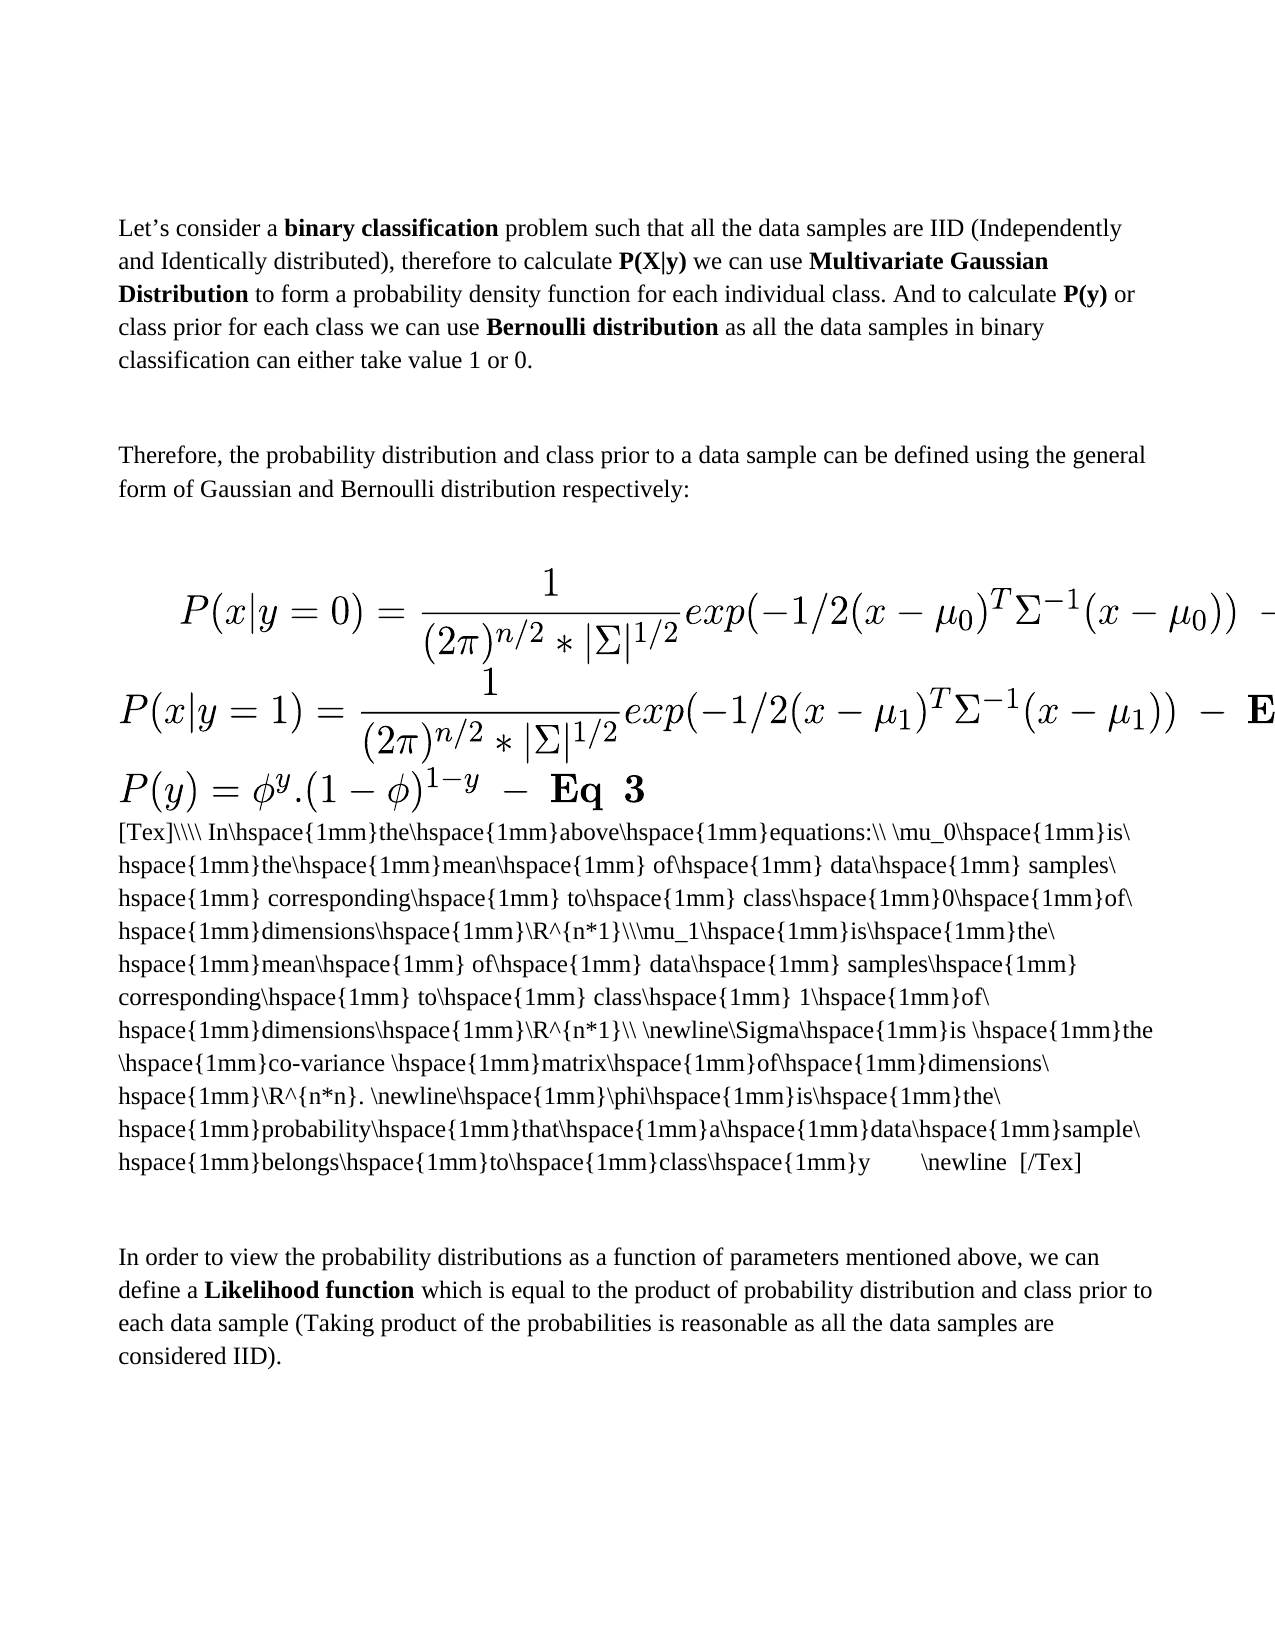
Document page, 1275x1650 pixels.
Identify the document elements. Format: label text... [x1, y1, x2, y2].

text Let’s consider a binary classification problem such that all the data samples are IID (Independently and Identically distributed), therefore to calculate P(X|y) we can use Multivariate Gaussian Distribution to form a probability density function for each individual class. And to calculate P(y) or class prior for each class we can use Bernoulli distribution as all the data samples in binary classification can either take value 1 or 0. [118, 213, 1157, 374]
text Therefore, the probability distribution and class prior to a data sample can be defined using the general form of Gaussian and Bernoulli distribution respectively: [118, 441, 1157, 502]
text [Tex]\\\\ In\hspace{1mm}the\hspace{1mm}above\hspace{1mm}equations:\\ \mu_0\hspace{1mm}is\hspace{1mm}the\hspace{1mm}mean\hspace{1mm} of\hspace{1mm} data\hspace{1mm} samples\hspace{1mm} corresponding\hspace{1mm} to\hspace{1mm} class\hspace{1mm}0\hspace{1mm}of\hspace{1mm}dimensions\hspace{1mm}\R^{n*1}\\\mu_1\hspace{1mm}is\hspace{1mm}the\hspace{1mm}mean\hspace{1mm} of\hspace{1mm} data\hspace{1mm} samples\hspace{1mm} corresponding\hspace{1mm} to\hspace{1mm} class\hspace{1mm} 1\hspace{1mm}of\hspace{1mm}dimensions\hspace{1mm}\R^{n*1}\\ \newline\Sigma\hspace{1mm}is \hspace{1mm}the \hspace{1mm}co-variance \hspace{1mm}matrix\hspace{1mm}of\hspace{1mm}dimensions\hspace{1mm}\R^{n*n}. \newline\hspace{1mm}\phi\hspace{1mm}is\hspace{1mm}the\hspace{1mm}probability\hspace{1mm}that\hspace{1mm}a\hspace{1mm}data\hspace{1mm}sample\hspace{1mm}belongs\hspace{1mm}to\hspace{1mm}class\hspace{1mm}y \newline [/Tex] [118, 569, 1157, 1176]
text In order to view the probability distributions as a function of parameters mentioned above, we can define a Likelihood function which is equal to the product of probability distribution and class prior to each data sample (Taking product of the probabilities is reasonable as all the data samples are considered IID). [118, 1242, 1157, 1370]
